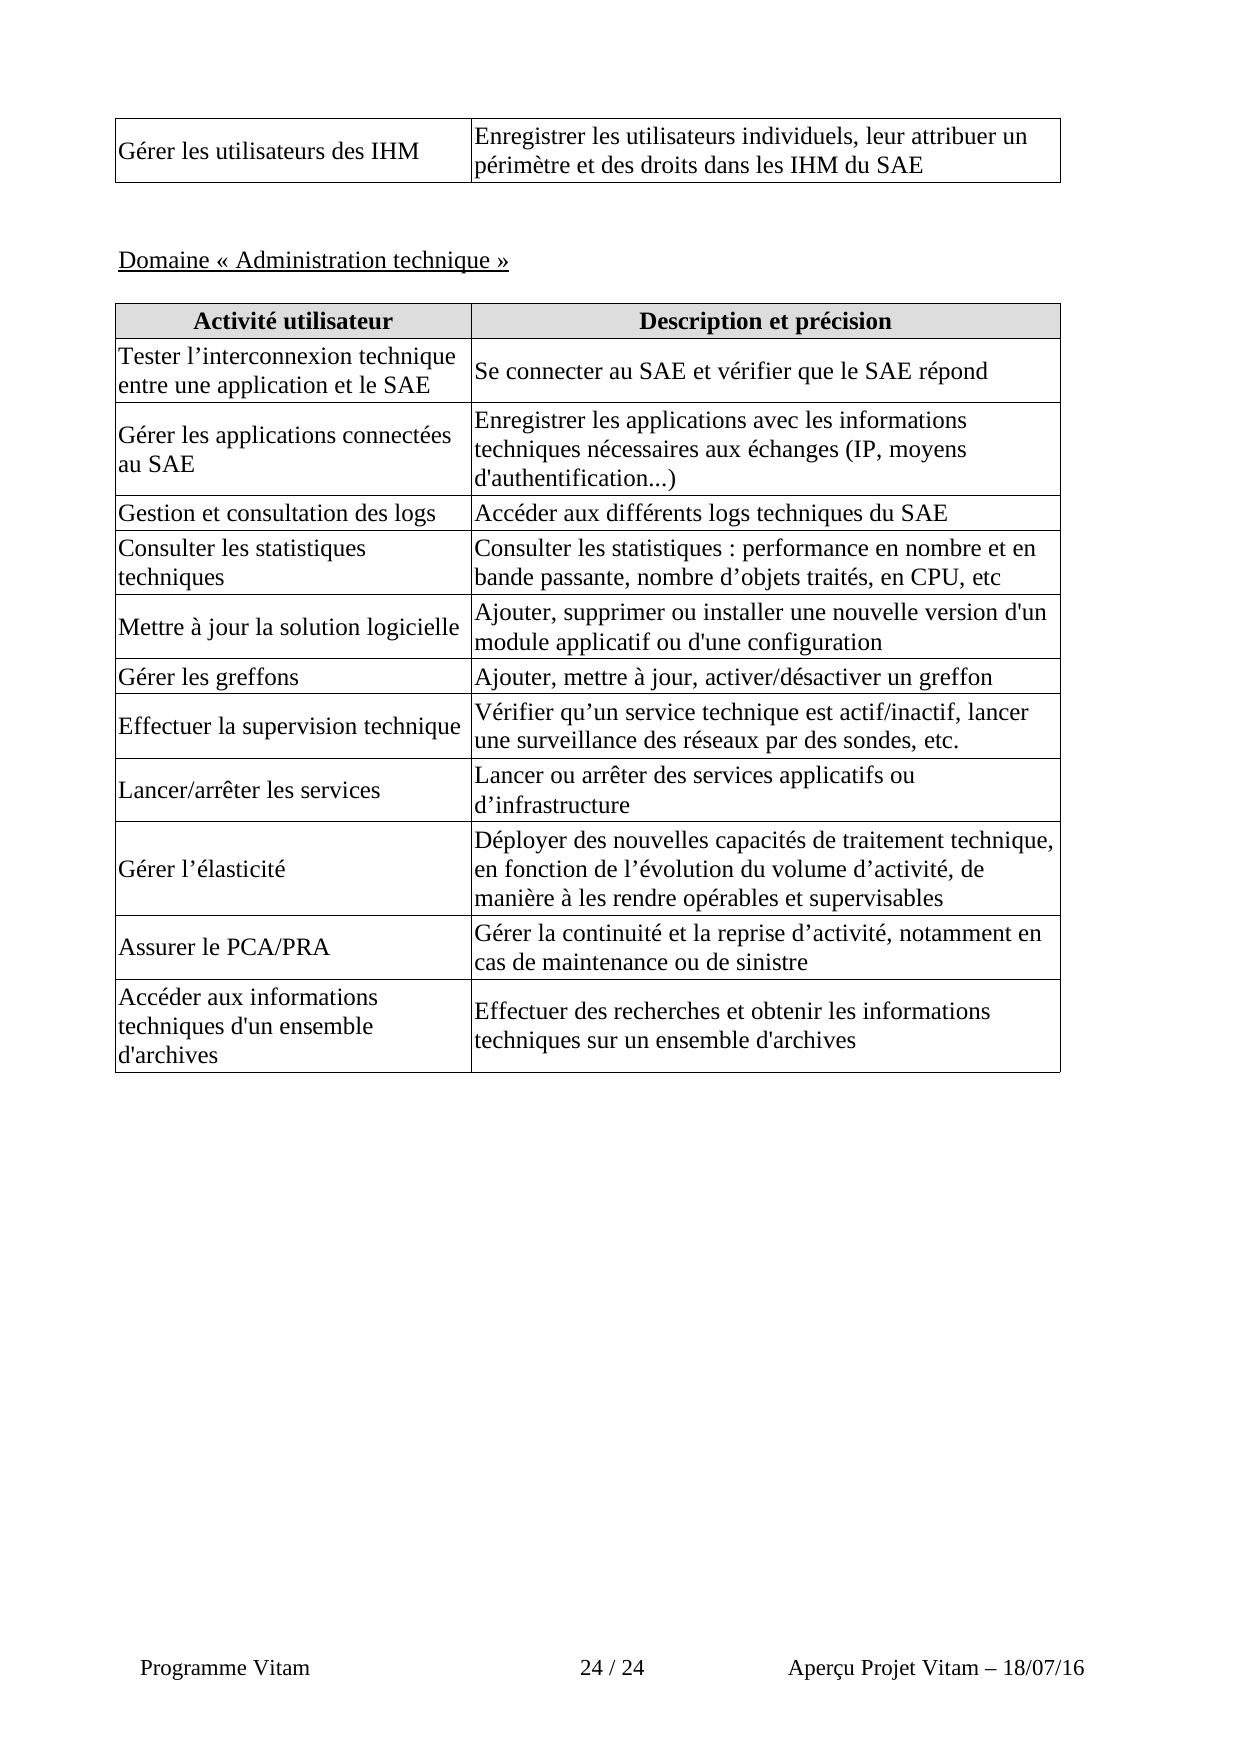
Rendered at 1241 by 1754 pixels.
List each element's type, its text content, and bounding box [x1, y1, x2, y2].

table_cell Déployer des nouvelles capacités de traitement technique, en fonction de l’évolution du volume d’activité, de manière à les rendre opérables et supervisables [472, 822, 1060, 914]
table_cell Se connecter au SAE et vérifier que le SAE répond [472, 339, 1060, 402]
table_cell Mettre à jour la solution logicielle [116, 595, 471, 658]
table_cell Lancer ou arrêter des services applicatifs ou d’infrastructure [472, 759, 1060, 821]
table_cell Effectuer des recherches et obtenir les informations techniques sur un ensemble d'archives [472, 980, 1060, 1072]
table_cell Gérer les greffons [116, 659, 471, 693]
table_cell Ajouter, supprimer ou installer une nouvelle version d'un module applicatif ou d'une configuration [472, 595, 1060, 658]
table_cell Consulter les statistiques : performance en nombre et en bande passante, nombre d’objets traités, en CPU, etc [472, 531, 1060, 594]
table_cell Lancer/arrêter les services [116, 759, 471, 821]
table_cell Effectuer la supervision technique [116, 694, 471, 757]
text Domaine « Administration technique » [118, 245, 1122, 274]
table_cell Accéder aux informations techniques d'un ensemble d'archives [116, 980, 471, 1072]
table_cell Gérer les applications connectées au SAE [116, 403, 471, 495]
table_cell Assurer le PCA/PRA [116, 916, 471, 979]
table_header Activité utilisateur [116, 304, 471, 338]
table_cell Gérer la continuité et la reprise d’activité, notamment en cas de maintenance ou de sinistre [472, 916, 1060, 979]
table_cell Accéder aux différents logs techniques du SAE [472, 496, 1060, 530]
table_cell Gérer l’élasticité [116, 822, 471, 914]
table_cell Enregistrer les applications avec les informations techniques nécessaires aux échanges (IP, moyens d'authentification...) [472, 403, 1060, 495]
table_header Description et précision [472, 304, 1060, 338]
table_cell Gestion et consultation des logs [116, 496, 471, 530]
table_cell Ajouter, mettre à jour, activer/désactiver un greffon [472, 659, 1060, 693]
table_cell Vérifier qu’un service technique est actif/inactif, lancer une surveillance des réseaux par des sondes, etc. [472, 694, 1060, 757]
table_cell Gérer les utilisateurs des IHM [116, 119, 471, 182]
table_cell Enregistrer les utilisateurs individuels, leur attribuer un périmètre et des droits dans les IHM du SAE [472, 119, 1060, 182]
table_cell Tester l’interconnexion technique entre une application et le SAE [116, 339, 471, 402]
table_cell Consulter les statistiques techniques [116, 531, 471, 594]
